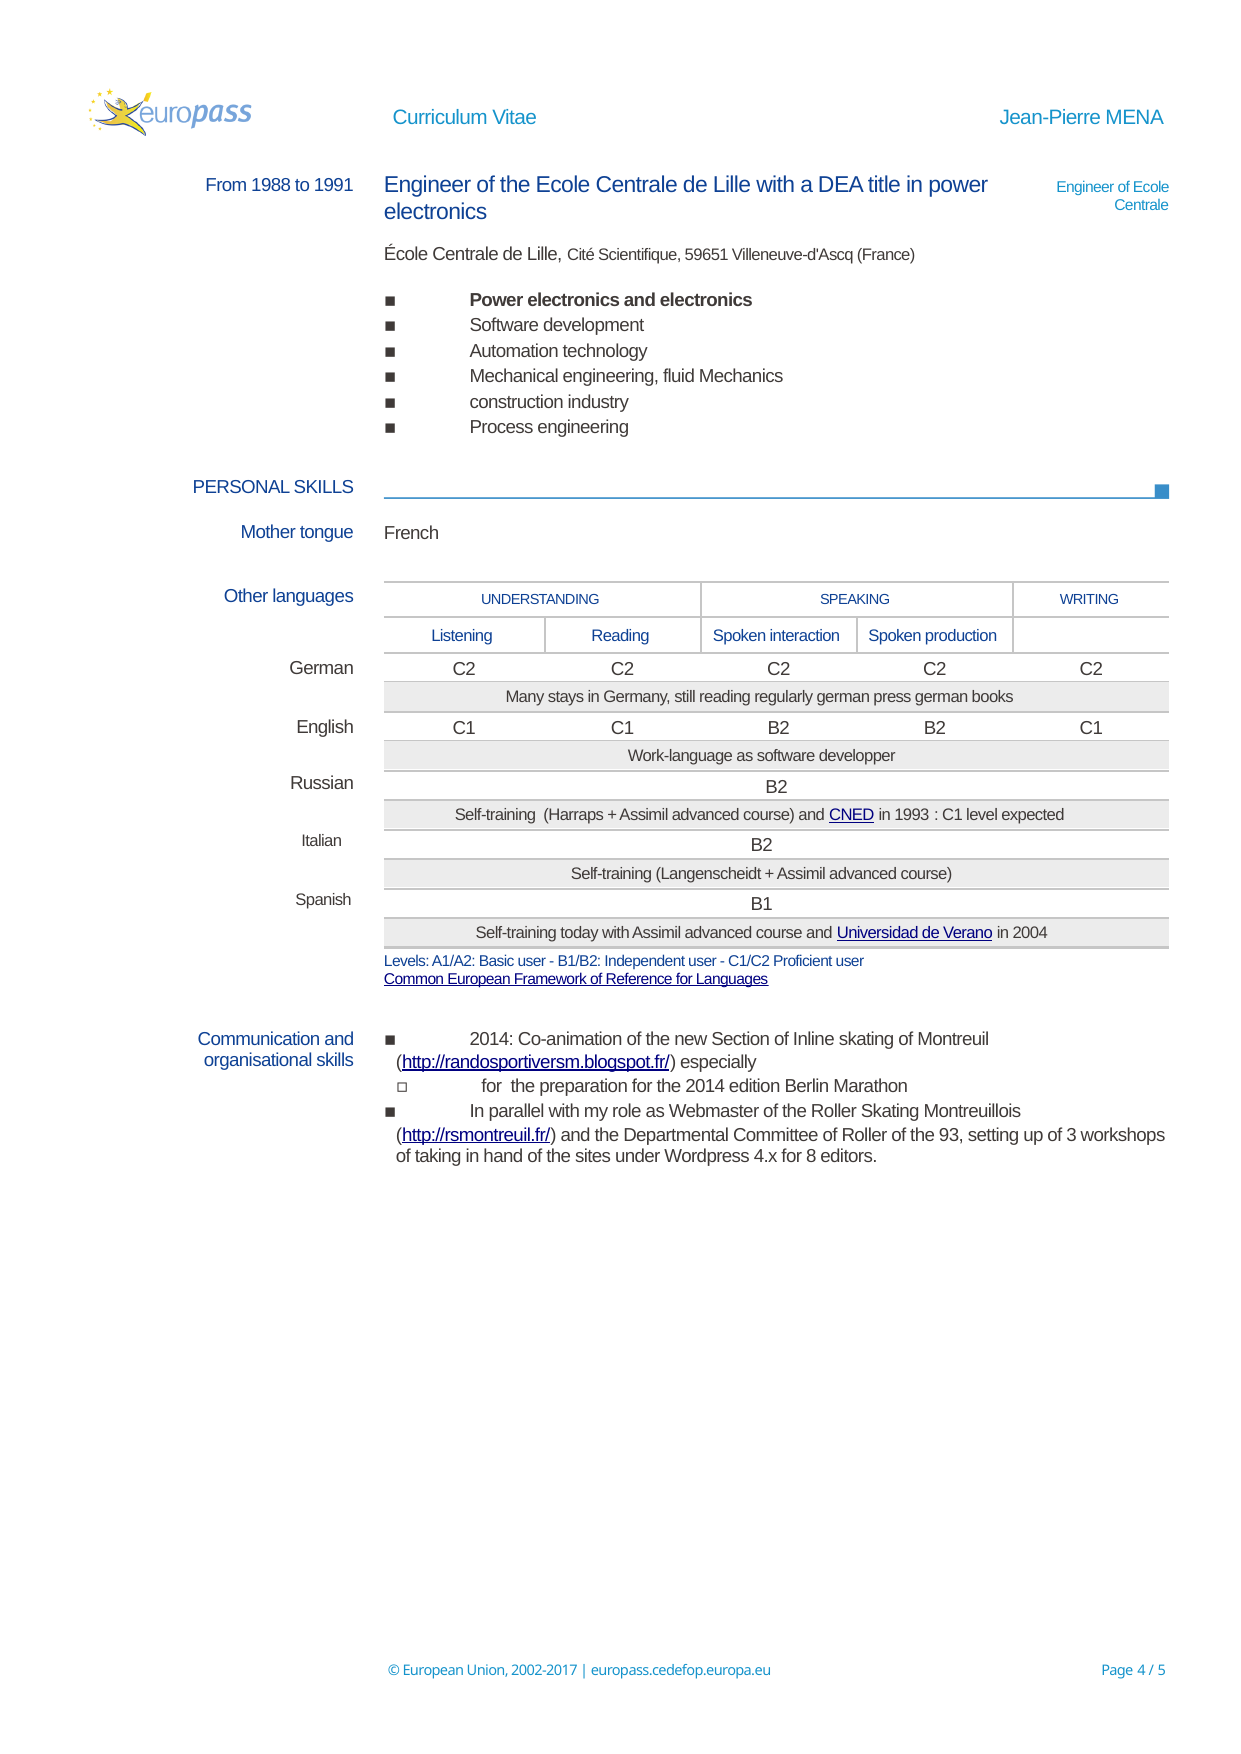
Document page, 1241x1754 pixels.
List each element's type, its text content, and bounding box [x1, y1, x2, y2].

table_cell SPEAKING [702, 583, 1012, 616]
table_cell [1014, 618, 1169, 652]
table_cell [89, 946, 384, 988]
table_cell C2 [1013, 654, 1169, 681]
table_cell Italian [89, 829, 384, 858]
table_cell C1 [1013, 713, 1169, 740]
table_header Engineer of Ecole Centrale [1033, 171, 1169, 224]
table_cell [384, 545, 1169, 581]
table_cell B2 [384, 772, 1169, 799]
table_cell German [89, 652, 384, 681]
table_cell WRITING [1014, 583, 1169, 616]
table_cell B2 [857, 713, 1013, 740]
table_cell B2 [701, 713, 857, 740]
table_cell UNDERSTANDING [384, 583, 700, 616]
table_cell [89, 681, 384, 711]
table_cell C2 [545, 654, 701, 681]
table_cell C1 [545, 713, 701, 740]
table_cell B2 [384, 831, 1169, 858]
table_cell [89, 858, 384, 887]
table_cell Russian [89, 770, 384, 799]
picture [88, 88, 252, 136]
table_cell Power electronics and electronics Software development Automation technology Mechanical engineering, fluid Mechanics construction industry Process engineering [384, 286, 1169, 439]
table_cell [89, 740, 384, 769]
table_cell C2 [701, 654, 857, 681]
table_cell Reading [546, 618, 700, 652]
table_header PERSONAL SKILLS [89, 476, 384, 499]
table_cell Self-training (Harraps + Assimil advanced course) and CNED in 1993 : C1 level expected [384, 801, 1169, 828]
table_cell Self-training (Langenscheidt + Assimil advanced course) [384, 860, 1169, 887]
table_cell Many stays in Germany, still reading regularly german press german books [384, 682, 1169, 711]
table_cell B1 [384, 890, 1169, 917]
table_cell Levels: A1/A2: Basic user - B1/B2: Independent user - C1/C2 Proficient user Common European Framework of Reference for Languages [384, 949, 1169, 988]
table_header From 1988 to 1991 [89, 171, 384, 439]
picture [383, 484, 1170, 499]
table_cell English [89, 711, 384, 740]
table_cell C1 [384, 713, 544, 740]
table_cell Spanish [89, 888, 384, 917]
table_cell Self-training today with Assimil advanced course and Universidad de Verano in 2004 [384, 919, 1169, 946]
table_cell École Centrale de Lille, Cité Scientifique, 59651 Villeneuve-d'Ascq (France) [384, 224, 1169, 286]
table_header French [384, 519, 1169, 545]
table_cell C2 [857, 654, 1013, 681]
table_cell Spoken production [858, 618, 1012, 652]
table_cell [89, 917, 384, 946]
table_header 2014: Co-animation of the new Section of Inline skating of Montreuil (http://randosportiversm.blogspot.fr/) especially for the preparation for the 2014 edition Berlin Marathon In parallel with my role as Webmaster of the Roller Skating Montreuillois (http://rsmontreuil.fr/) and the Departmental Committee of Roller of the 93, setting up of 3 workshops of taking in hand of the sites under Wordpress 4.x for 8 editors. [384, 1025, 1169, 1166]
table_cell Other languages [89, 581, 384, 652]
table_header Mother tongue [89, 519, 384, 545]
table_cell Spoken interaction [702, 618, 856, 652]
table_header Engineer of the Ecole Centrale de Lille with a DEA title in power electronics [384, 171, 1033, 224]
table_cell [89, 545, 384, 581]
table_cell C2 [384, 654, 544, 681]
table_header [384, 476, 1169, 484]
table_header Communication and organisational skills [89, 1025, 384, 1166]
table_cell Work-language as software developper [384, 741, 1169, 769]
table_cell [89, 799, 384, 828]
table_cell Listening [384, 618, 544, 652]
